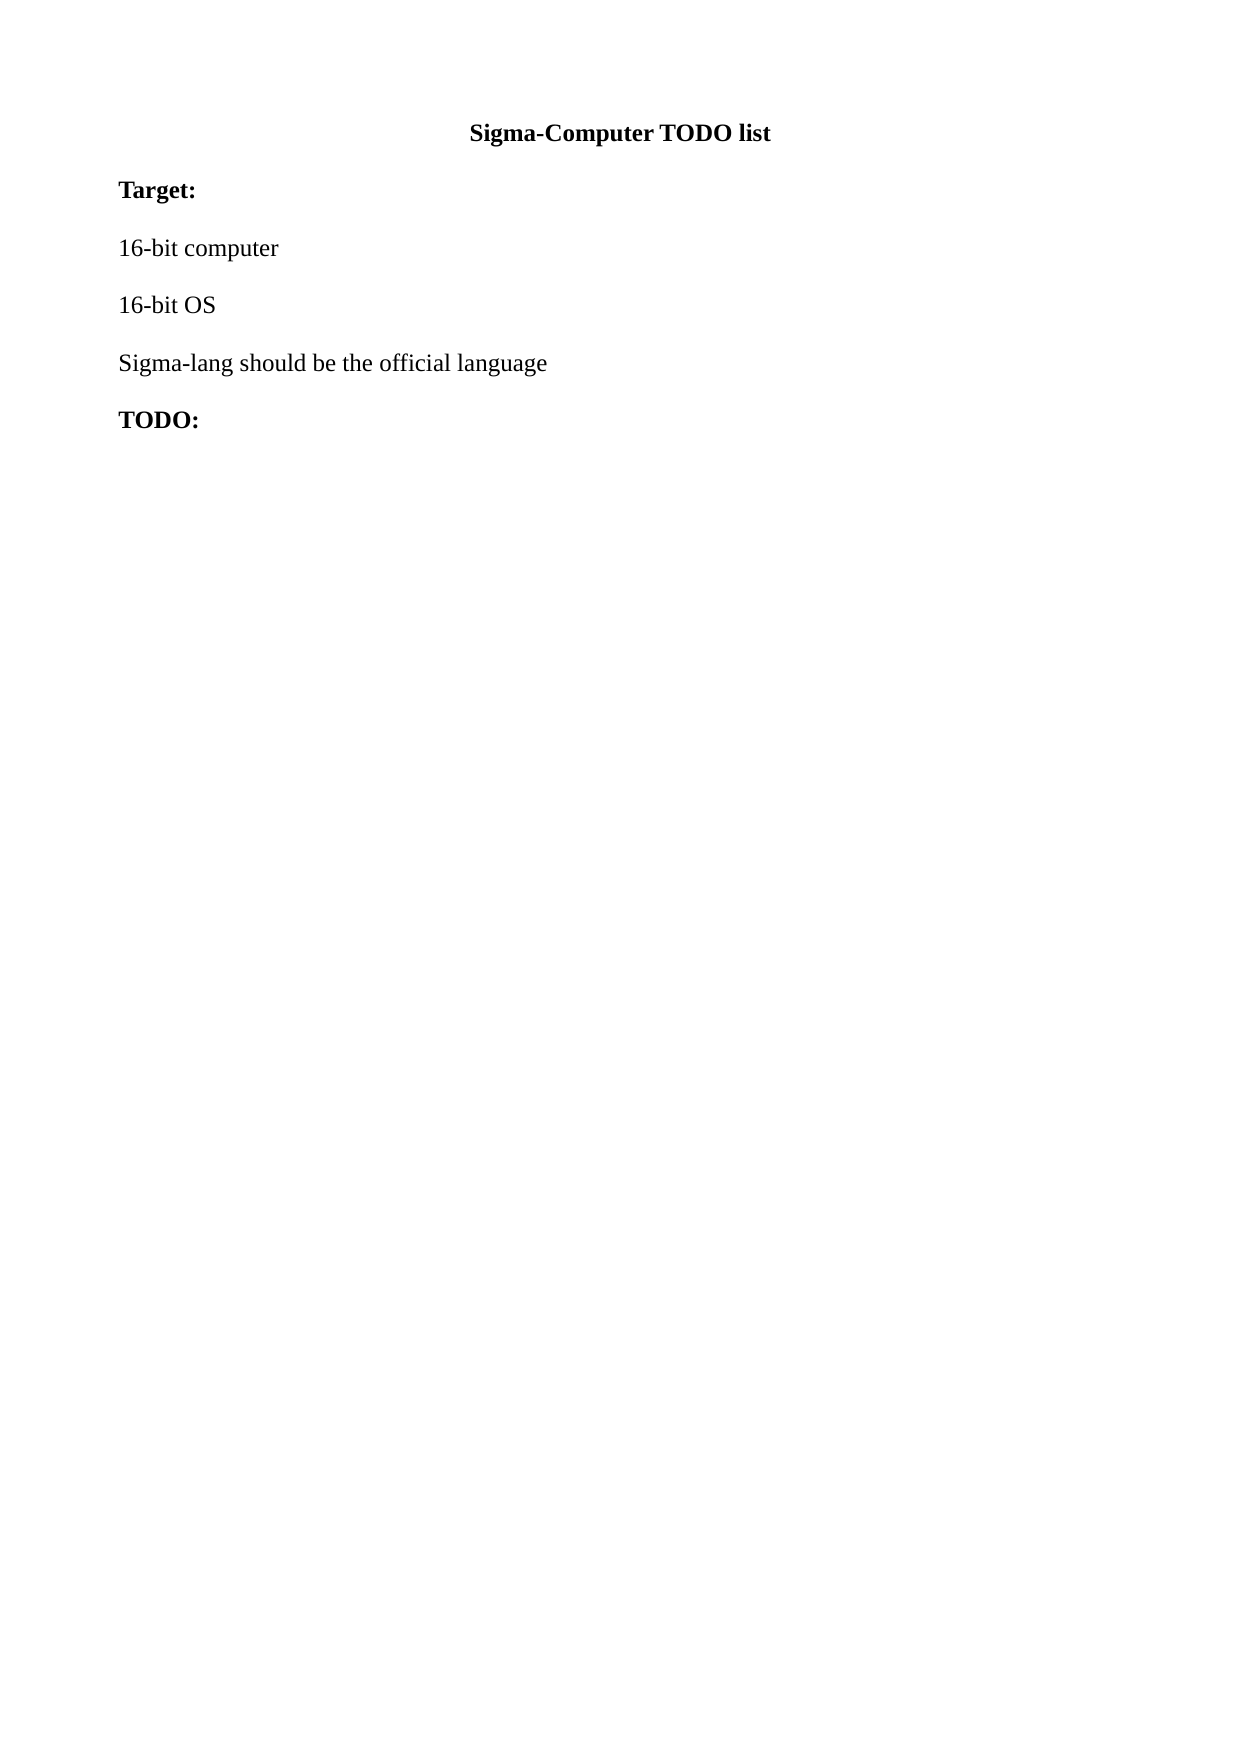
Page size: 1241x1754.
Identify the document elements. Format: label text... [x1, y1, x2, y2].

text 16-bit OS [118, 291, 1122, 319]
text Target: [118, 176, 1122, 204]
text Sigma-lang should be the official language [118, 348, 1122, 377]
text 16-bit computer [118, 233, 1122, 262]
text Sigma-Computer TODO list [118, 118, 1122, 147]
text TODO: [118, 406, 1122, 434]
